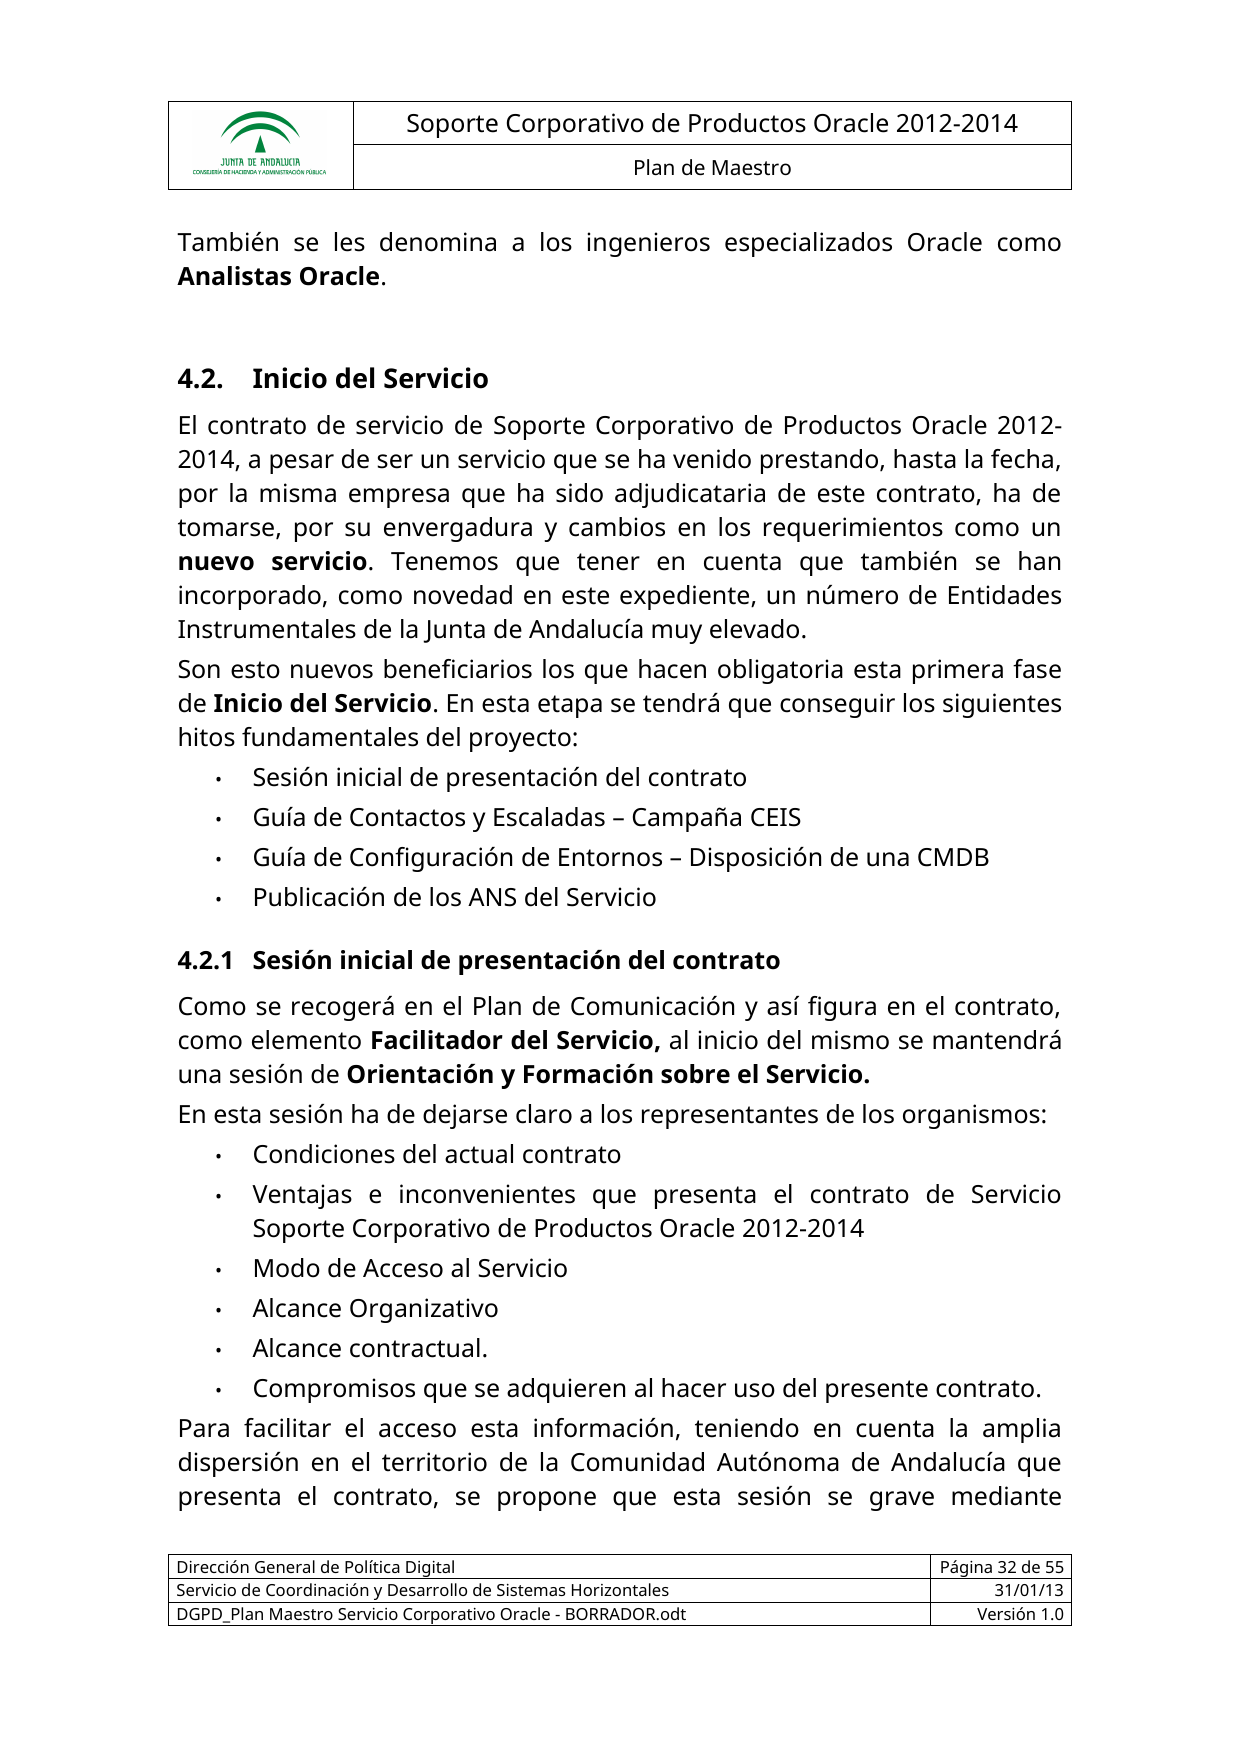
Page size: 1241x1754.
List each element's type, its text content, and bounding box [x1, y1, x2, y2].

text También se les denomina a los ingenieros especializados Oracle como Analistas Oracle. [177, 224, 1063, 293]
text El contrato de servicio de Soporte Corporativo de Productos Oracle 2012-2014, a pesar de ser un servicio que se ha venido prestando, hasta la fecha, por la misma empresa que ha sido adjudicataria de este contrato, ha de tomarse, por su envergadura y cambios en los requerimientos como un nuevo servicio. Tenemos que tener en cuenta que también se han incorporado, como novedad en este expediente, un número de Entidades Instrumentales de la Junta de Andalucía muy elevado. [177, 407, 1063, 646]
list Guía de Contactos y Escaladas – Campaña CEIS [215, 800, 1063, 834]
subtitle Sesión inicial de presentación del contrato [177, 945, 1063, 976]
list Alcance Organizativo [215, 1291, 1063, 1325]
list Modo de Acceso al Servicio [215, 1251, 1063, 1285]
list Alcance contractual. [215, 1331, 1063, 1365]
text Como se recogerá en el Plan de Comunicación y así figura en el contrato, como elemento Facilitador del Servicio, al inicio del mismo se mantendrá una sesión de Orientación y Formación sobre el Servicio. [177, 988, 1063, 1091]
list Ventajas e inconvenientes que presenta el contrato de Servicio Soporte Corporativo de Productos Oracle 2012-2014 [215, 1177, 1063, 1245]
list Publicación de los ANS del Servicio [215, 880, 1063, 914]
text Para facilitar el acceso esta información, teniendo en cuenta la amplia dispersión en el territorio de la Comunidad Autónoma de Andalucía que presenta el contrato, se propone que esta sesión se grave mediante [177, 1411, 1063, 1513]
subtitle Inicio del Servicio [177, 363, 1063, 395]
list Condiciones del actual contrato [215, 1137, 1063, 1171]
text En esta sesión ha de dejarse claro a los representantes de los organismos: [177, 1097, 1063, 1131]
text Son esto nuevos beneficiarios los que hacen obligatoria esta primera fase de Inicio del Servicio. En esta etapa se tendrá que conseguir los siguientes hitos fundamentales del proyecto: [177, 652, 1063, 754]
list Guía de Configuración de Entornos – Disposición de una CMDB [215, 840, 1063, 874]
list Compromisos que se adquieren al hacer uso del presente contrato. [215, 1371, 1063, 1405]
list Sesión inicial de presentación del contrato [215, 760, 1063, 794]
picture [192, 110, 327, 175]
